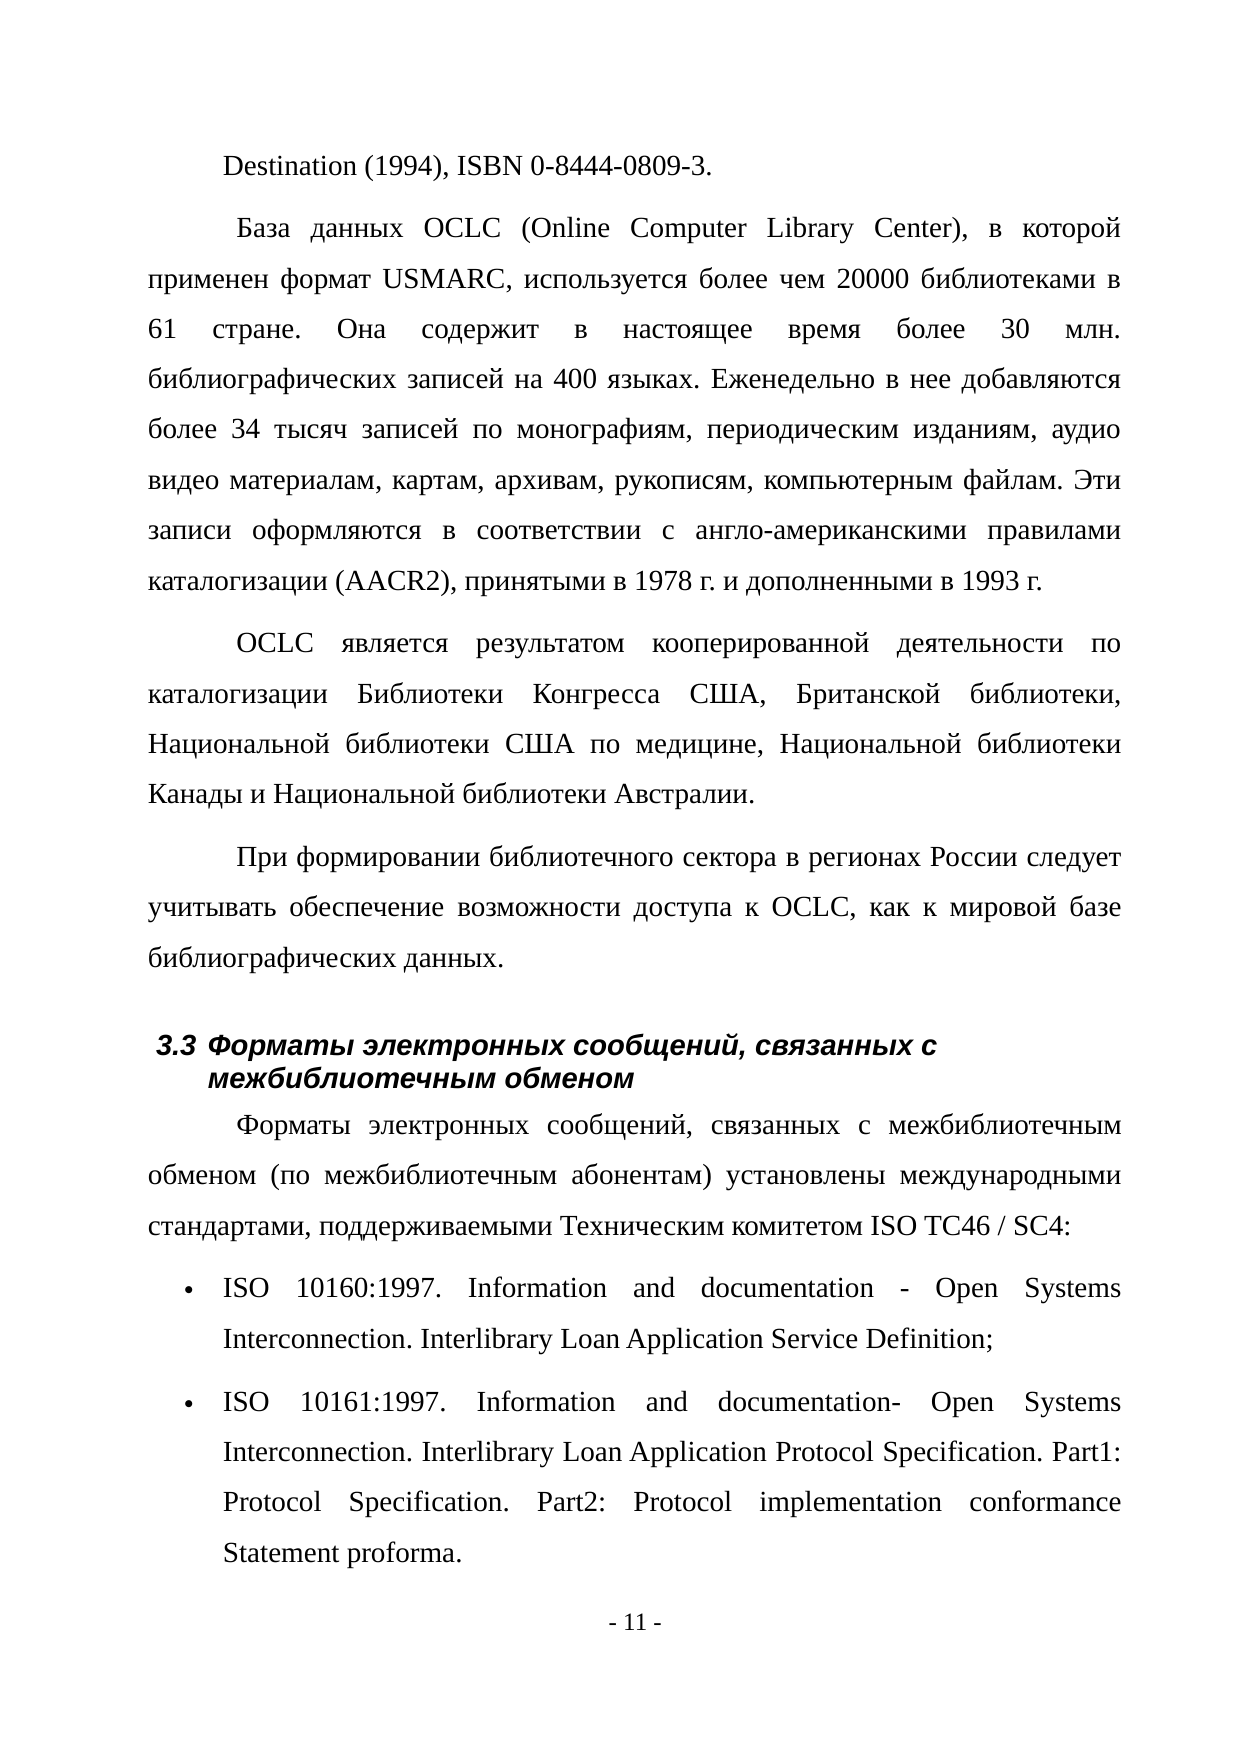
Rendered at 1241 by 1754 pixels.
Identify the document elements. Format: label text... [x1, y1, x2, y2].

text При формировании библиотечного сектора в регионах России следует учитывать обеспечение возможности доступа к OCLC, как к мировой базе библиографических данных. [148, 839, 1122, 973]
list ISO 10161:1997. Information and documentation- Open Systems Interconnection. Interlibrary Loan Application Protocol Specification. Part1: Protocol Specification. Part2: Protocol implementation conformance Statement proforma. [185, 1384, 1122, 1568]
subtitle Форматы электронных сообщений, связанных с межбиблиотечным обменом [148, 1028, 1122, 1095]
list ISO 10160:1997. Information and documentation - Open Systems Interconnection. Interlibrary Loan Application Service Definition; [185, 1271, 1122, 1354]
text База данных OCLC (Online Computer Library Center), в которой применен формат USMARC, используется более чем 20000 библиотеками в 61 стране. Она содержит в настоящее время более 30 млн. библиографических записей на 400 языках. Еженедельно в нее добавляются более 34 тысяч записей по монографиям, периодическим изданиям, аудио видео материалам, картам, архивам, рукописям, компьютерным файлам. Эти записи оформляются в соответствии с англо-американскими правилами каталогизации (AACR2), принятыми в 1978 г. и дополненными в 1993 г. [148, 210, 1122, 596]
text Форматы электронных сообщений, связанных с межбиблиотечным обменом (по межбиблиотечным абонентам) установлены международными стандартами, поддерживаемыми Техническим комитетом ISO TC46 / SC4: [148, 1107, 1122, 1241]
list Destination (1994), ISBN 0-8444-0809-3. [185, 148, 1122, 181]
text OCLC является результатом кооперированной деятельности по каталогизации Библиотеки Конгресса США, Британской библиотеки, Национальной библиотеки США по медицине, Национальной библиотеки Канады и Национальной библиотеки Австралии. [148, 625, 1122, 810]
